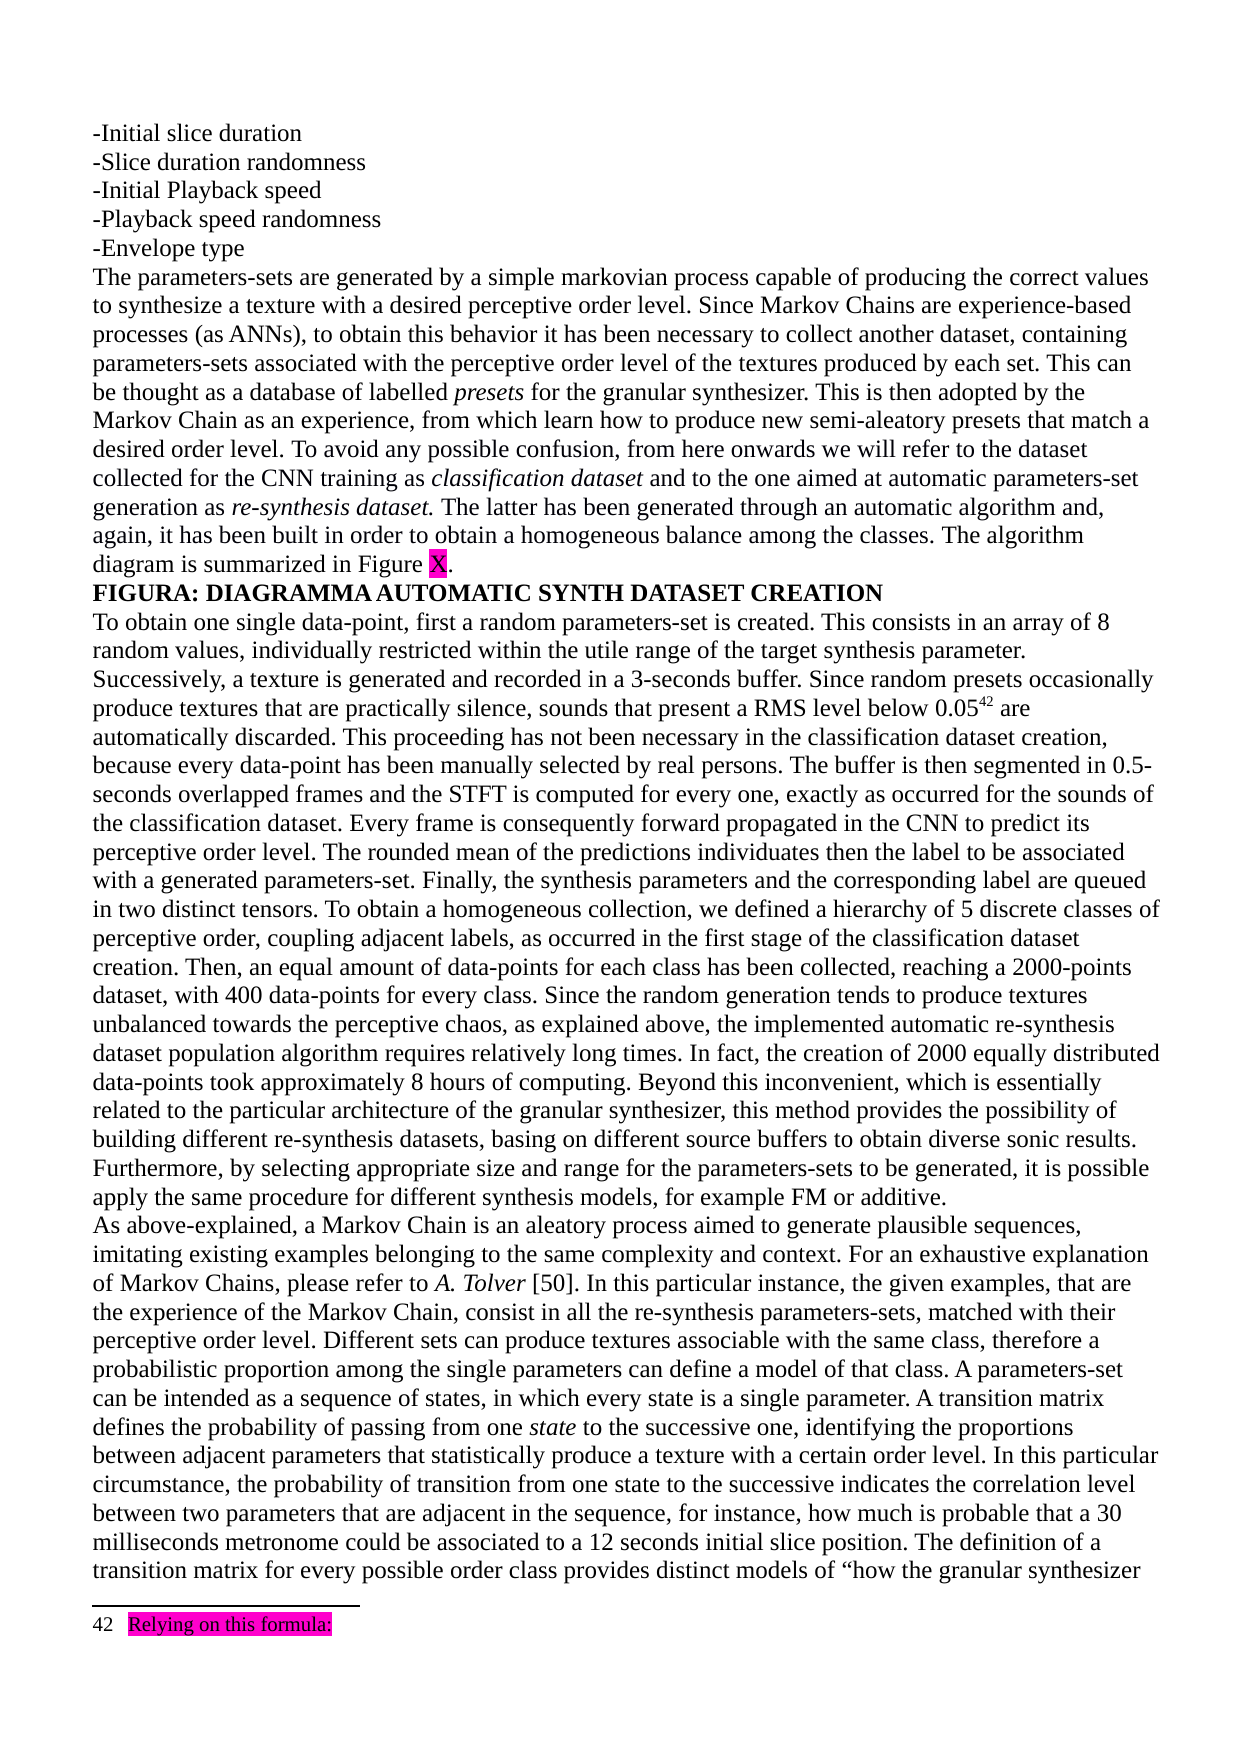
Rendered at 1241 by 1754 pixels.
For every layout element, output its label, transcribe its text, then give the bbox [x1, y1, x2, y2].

text -Initial slice duration [92, 118, 1160, 147]
text As above-explained, a Markov Chain is an aleatory process aimed to generate plausible sequences, imitating existing examples belonging to the same complexity and context. For an exhaustive explanation of Markov Chains, please refer to A. Tolver [50]. In this particular instance, the given examples, that are the experience of the Markov Chain, consist in all the re-synthesis parameters-sets, matched with their perceptive order level. Different sets can produce textures associable with the same class, therefore a probabilistic proportion among the single parameters can define a model of that class. A parameters-set can be intended as a sequence of states, in which every state is a single parameter. A transition matrix defines the probability of passing from one state to the successive one, identifying the proportions between adjacent parameters that statistically produce a texture with a certain order level. In this particular circumstance, the probability of transition from one state to the successive indicates the correlation level between two parameters that are adjacent in the sequence, for instance, how much is probable that a 30 milliseconds metronome could be associated to a 12 seconds initial slice position. The definition of a transition matrix for every possible order class provides distinct models of “how the granular synthesizer [92, 1211, 1160, 1584]
text FIGURA: DIAGRAMMA AUTOMATIC SYNTH DATASET CREATION [92, 578, 1160, 607]
text -Initial Playback speed [92, 176, 1160, 204]
text Relying on this formula: [92, 1612, 1160, 1636]
text -Slice duration randomness [92, 147, 1160, 176]
text To obtain one single data-point, first a random parameters-set is created. This consists in an array of 8 random values, individually restricted within the utile range of the target synthesis parameter. Successively, a texture is generated and recorded in a 3-seconds buffer. Since random presets occasionally produce textures that are practically silence, sounds that present a RMS level below 0.05 are automatically discarded. This proceeding has not been necessary in the classification dataset creation, because every data-point has been manually selected by real persons. The buffer is then segmented in 0.5-seconds overlapped frames and the STFT is computed for every one, exactly as occurred for the sounds of the classification dataset. Every frame is consequently forward propagated in the CNN to predict its perceptive order level. The rounded mean of the predictions individuates then the label to be associated with a generated parameters-set. Finally, the synthesis parameters and the corresponding label are queued in two distinct tensors. To obtain a homogeneous collection, we defined a hierarchy of 5 discrete classes of perceptive order, coupling adjacent labels, as occurred in the first stage of the classification dataset creation. Then, an equal amount of data-points for each class has been collected, reaching a 2000-points dataset, with 400 data-points for every class. Since the random generation tends to produce textures unbalanced towards the perceptive chaos, as explained above, the implemented automatic re-synthesis dataset population algorithm requires relatively long times. In fact, the creation of 2000 equally distributed data-points took approximately 8 hours of computing. Beyond this inconvenient, which is essentially related to the particular architecture of the granular synthesizer, this method provides the possibility of building different re-synthesis datasets, basing on different source buffers to obtain diverse sonic results. Furthermore, by selecting appropriate size and range for the parameters-sets to be generated, it is possible apply the same procedure for different synthesis models, for example FM or additive. [92, 607, 1160, 1211]
text -Envelope type [92, 233, 1160, 262]
text The parameters-sets are generated by a simple markovian process capable of producing the correct values to synthesize a texture with a desired perceptive order level. Since Markov Chains are experience-based processes (as ANNs), to obtain this behavior it has been necessary to collect another dataset, containing parameters-sets associated with the perceptive order level of the textures produced by each set. This can be thought as a database of labelled presets for the granular synthesizer. This is then adopted by the Markov Chain as an experience, from which learn how to produce new semi-aleatory presets that match a desired order level. To avoid any possible confusion, from here onwards we will refer to the dataset collected for the CNN training as classification dataset and to the one aimed at automatic parameters-set generation as re-synthesis dataset. The latter has been generated through an automatic algorithm and, again, it has been built in order to obtain a homogeneous balance among the classes. The algorithm diagram is summarized in Figure X. [92, 262, 1160, 578]
text -Playback speed randomness [92, 204, 1160, 233]
